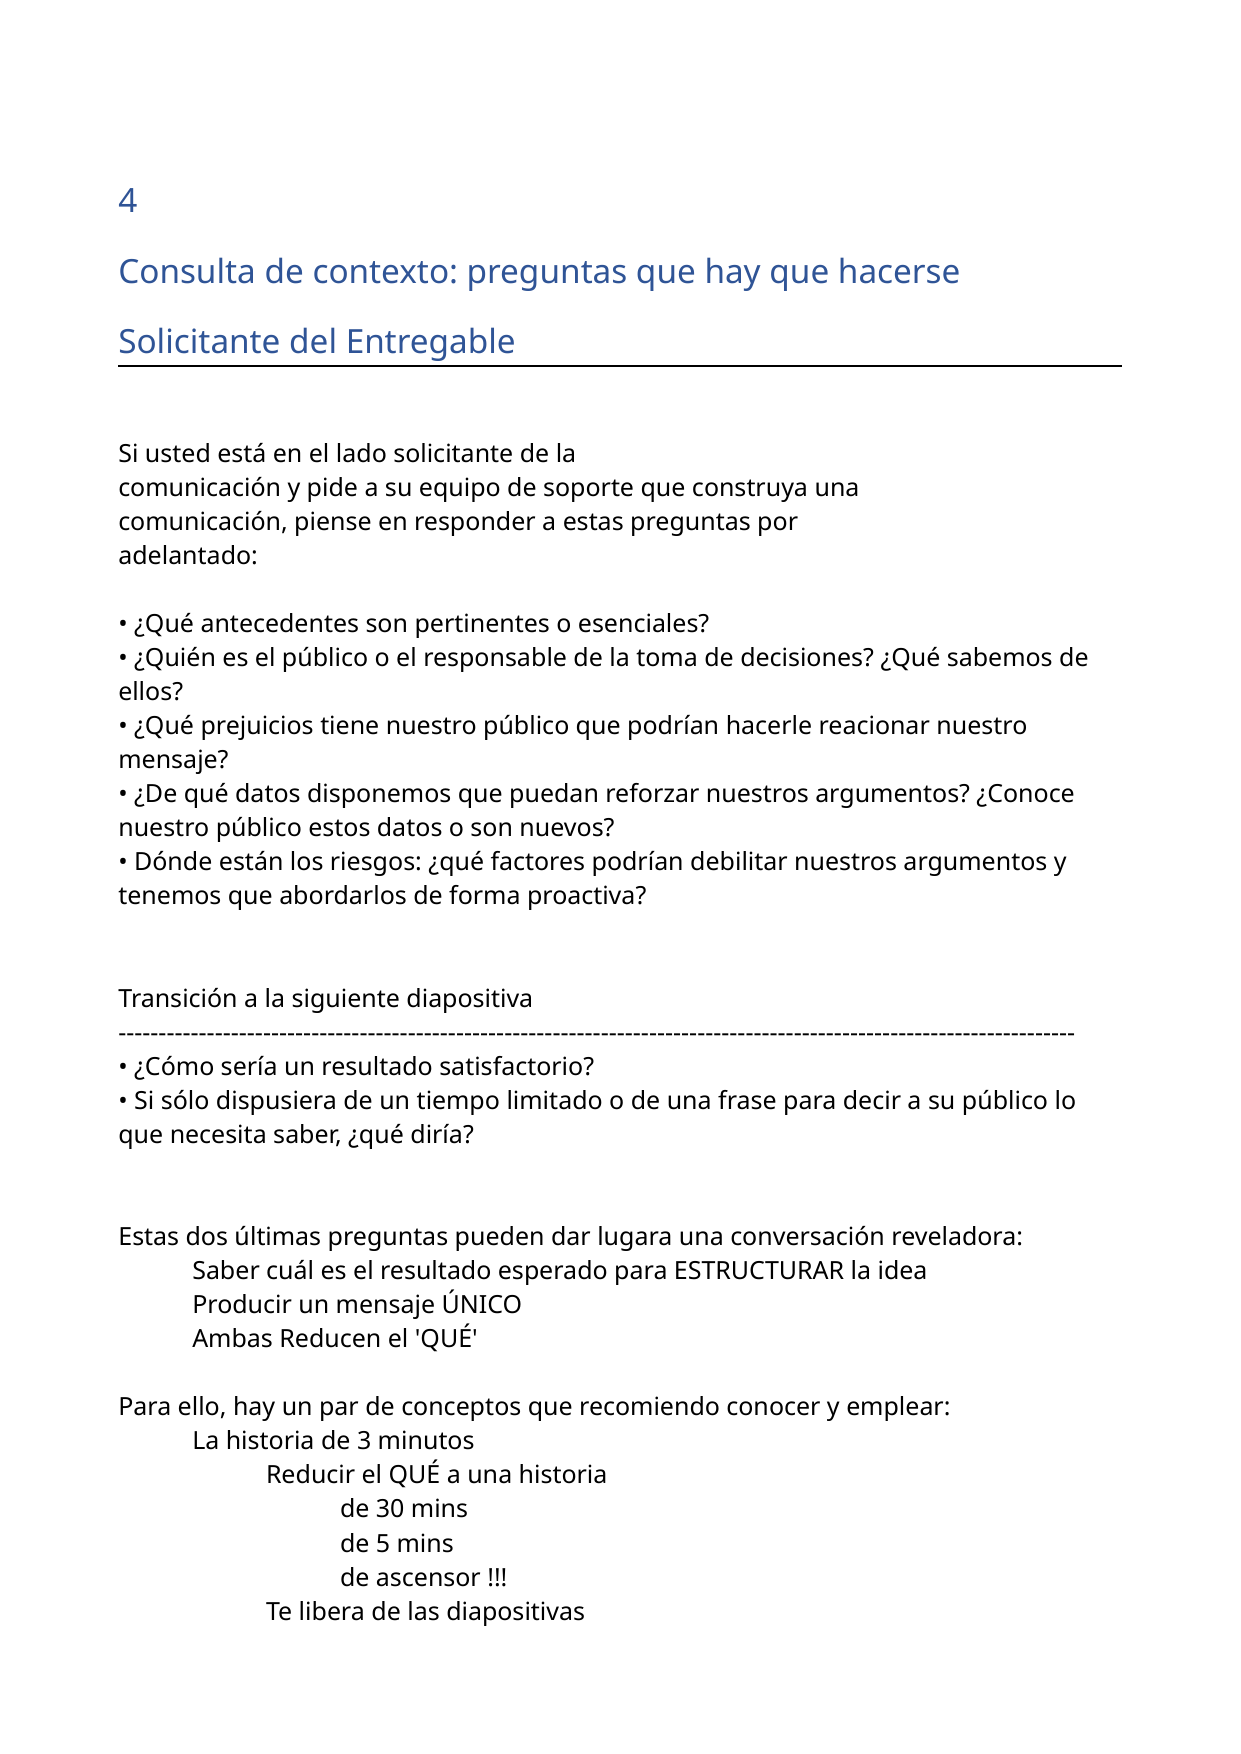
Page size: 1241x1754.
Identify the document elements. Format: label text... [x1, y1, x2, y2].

text • ¿Qué antecedentes son pertinentes o esenciales? [118, 606, 1122, 639]
subtitle Consulta de contexto: preguntas que hay que hacerse [118, 248, 1122, 293]
subtitle 4 [118, 177, 1122, 223]
text Si usted está en el lado solicitante de la [118, 435, 1122, 469]
text • ¿Qué prejuicios tiene nuestro público que podrían hacerle reacionar nuestro mensaje? [118, 708, 1122, 776]
text Estas dos últimas preguntas pueden dar lugara una conversación reveladora: [118, 1219, 1122, 1253]
subtitle Solicitante del Entregable [118, 318, 1122, 365]
text • ¿De qué datos disponemos que puedan reforzar nuestros argumentos? ¿Conoce nuestro público estos datos o son nuevos? [118, 776, 1122, 844]
text Saber cuál es el resultado esperado para ESTRUCTURAR la idea [118, 1253, 1122, 1287]
text Reducir el QUÉ a una historia [118, 1457, 1122, 1491]
text Te libera de las diapositivas [118, 1593, 1122, 1627]
text adelantado: [118, 537, 1122, 571]
text • ¿Quién es el público o el responsable de la toma de decisiones? ¿Qué sabemos de ellos? [118, 639, 1122, 708]
text • ¿Cómo sería un resultado satisfactorio? [118, 1048, 1122, 1082]
text de 30 mins [118, 1491, 1122, 1525]
text Producir un mensaje ÚNICO [118, 1287, 1122, 1321]
text Ambas Reducen el 'QUÉ' [118, 1321, 1122, 1355]
text La historia de 3 minutos [118, 1423, 1122, 1457]
text de ascensor !!! [118, 1559, 1122, 1593]
text Transición a la siguiente diapositiva [118, 980, 1122, 1014]
text ----------------------------------------------------------------------------------------------------------------------- [118, 1014, 1122, 1048]
text de 5 mins [118, 1525, 1122, 1559]
text comunicación, piense en responder a estas preguntas por [118, 503, 1122, 537]
text Para ello, hay un par de conceptos que recomiendo conocer y emplear: [118, 1389, 1122, 1423]
text • Dónde están los riesgos: ¿qué factores podrían debilitar nuestros argumentos y tenemos que abordarlos de forma proactiva? [118, 844, 1122, 912]
text comunicación y pide a su equipo de soporte que construya una [118, 469, 1122, 503]
text • Si sólo dispusiera de un tiempo limitado o de una frase para decir a su público lo que necesita saber, ¿qué diría? [118, 1082, 1122, 1151]
